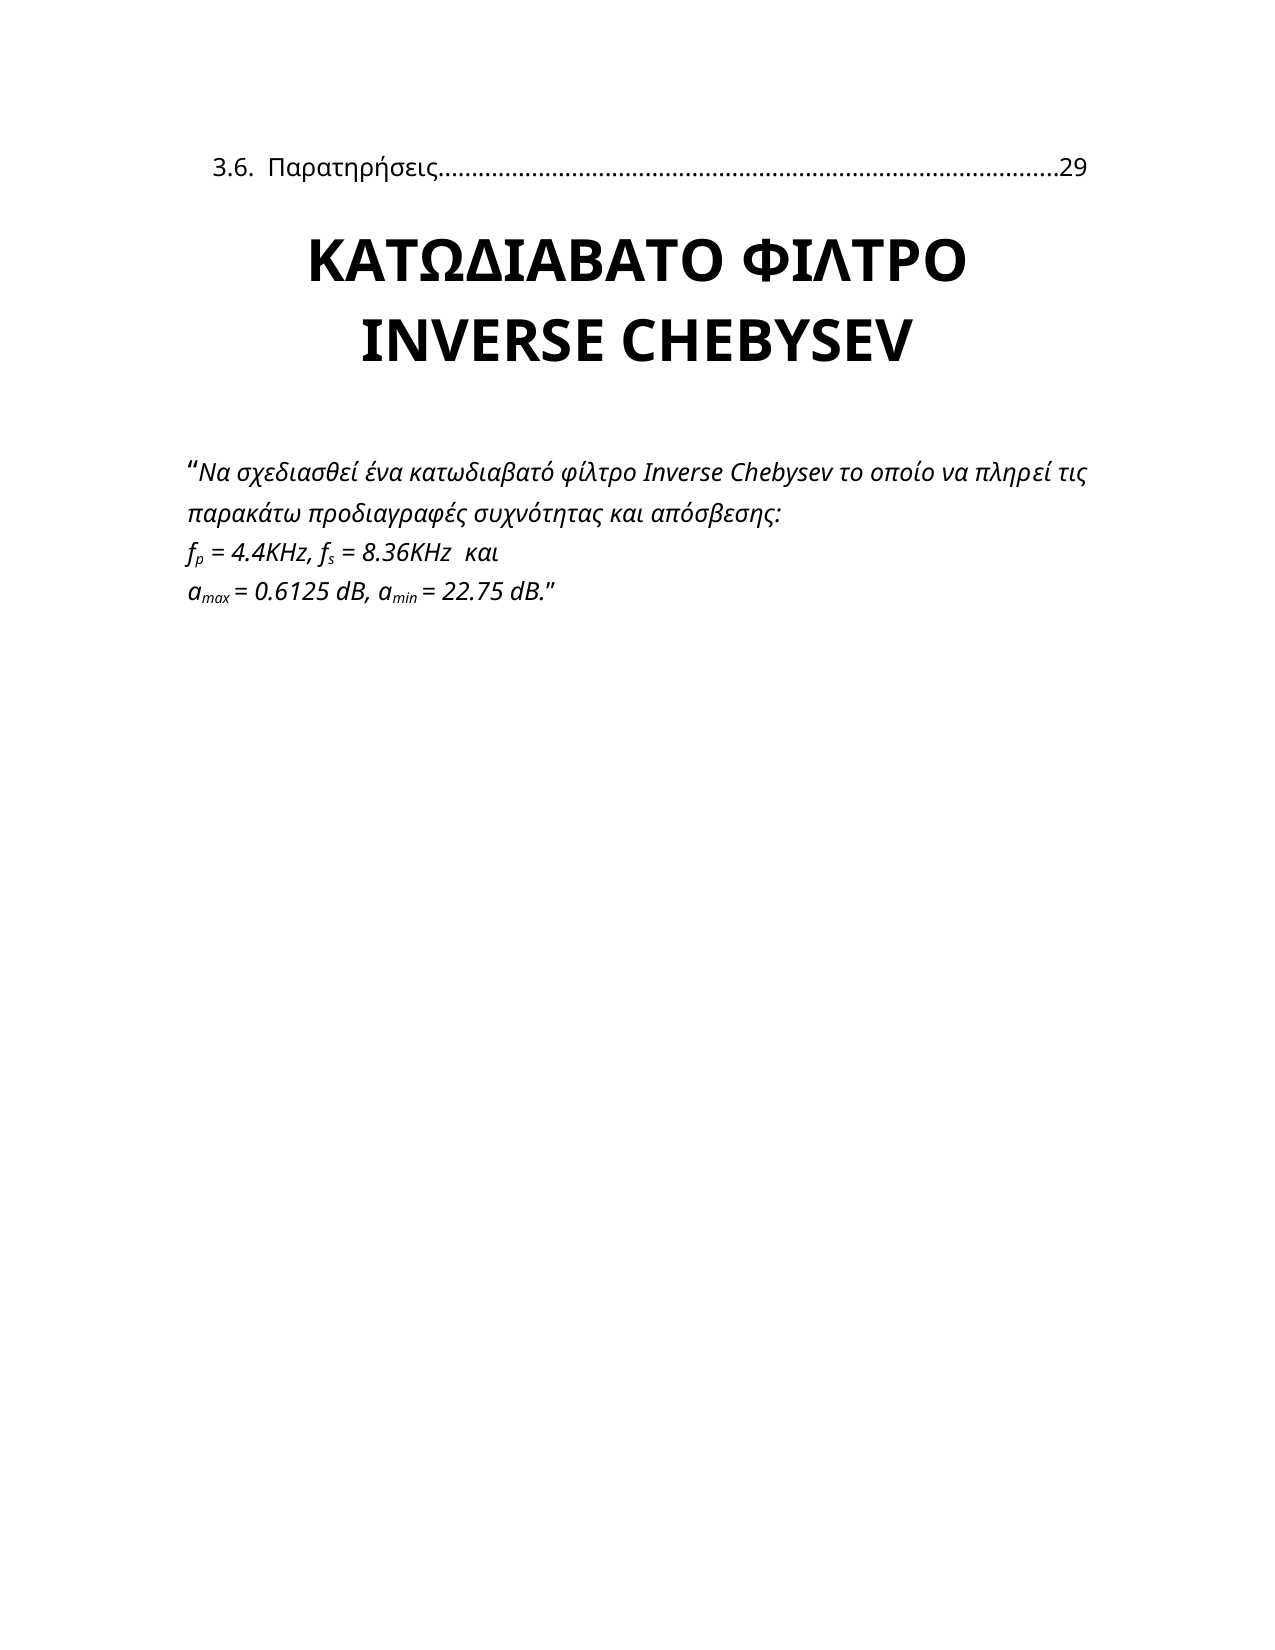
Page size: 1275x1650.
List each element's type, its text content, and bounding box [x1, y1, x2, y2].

text “Να σχεδιασθεί ένα κατωδιαβατό φίλτρο Inverse Chebysev το οποίο να πληρεί τις παρακάτω προδιαγραφές συχνότητας και απόσβεσης: [187, 450, 1087, 529]
text fp = 4.4KHz, fs = 8.36KHz και [187, 534, 1087, 568]
title ΚΑΤΩΔΙΑΒΑΤΟ ΦΙΛΤΡΟ INVERSE CHEBYSEV [187, 219, 1087, 378]
text 3.6. Παρατηρήσεις 29 [212, 150, 1087, 184]
text amax = 0.6125 dB, amin = 22.75 dB.” [187, 573, 1087, 608]
